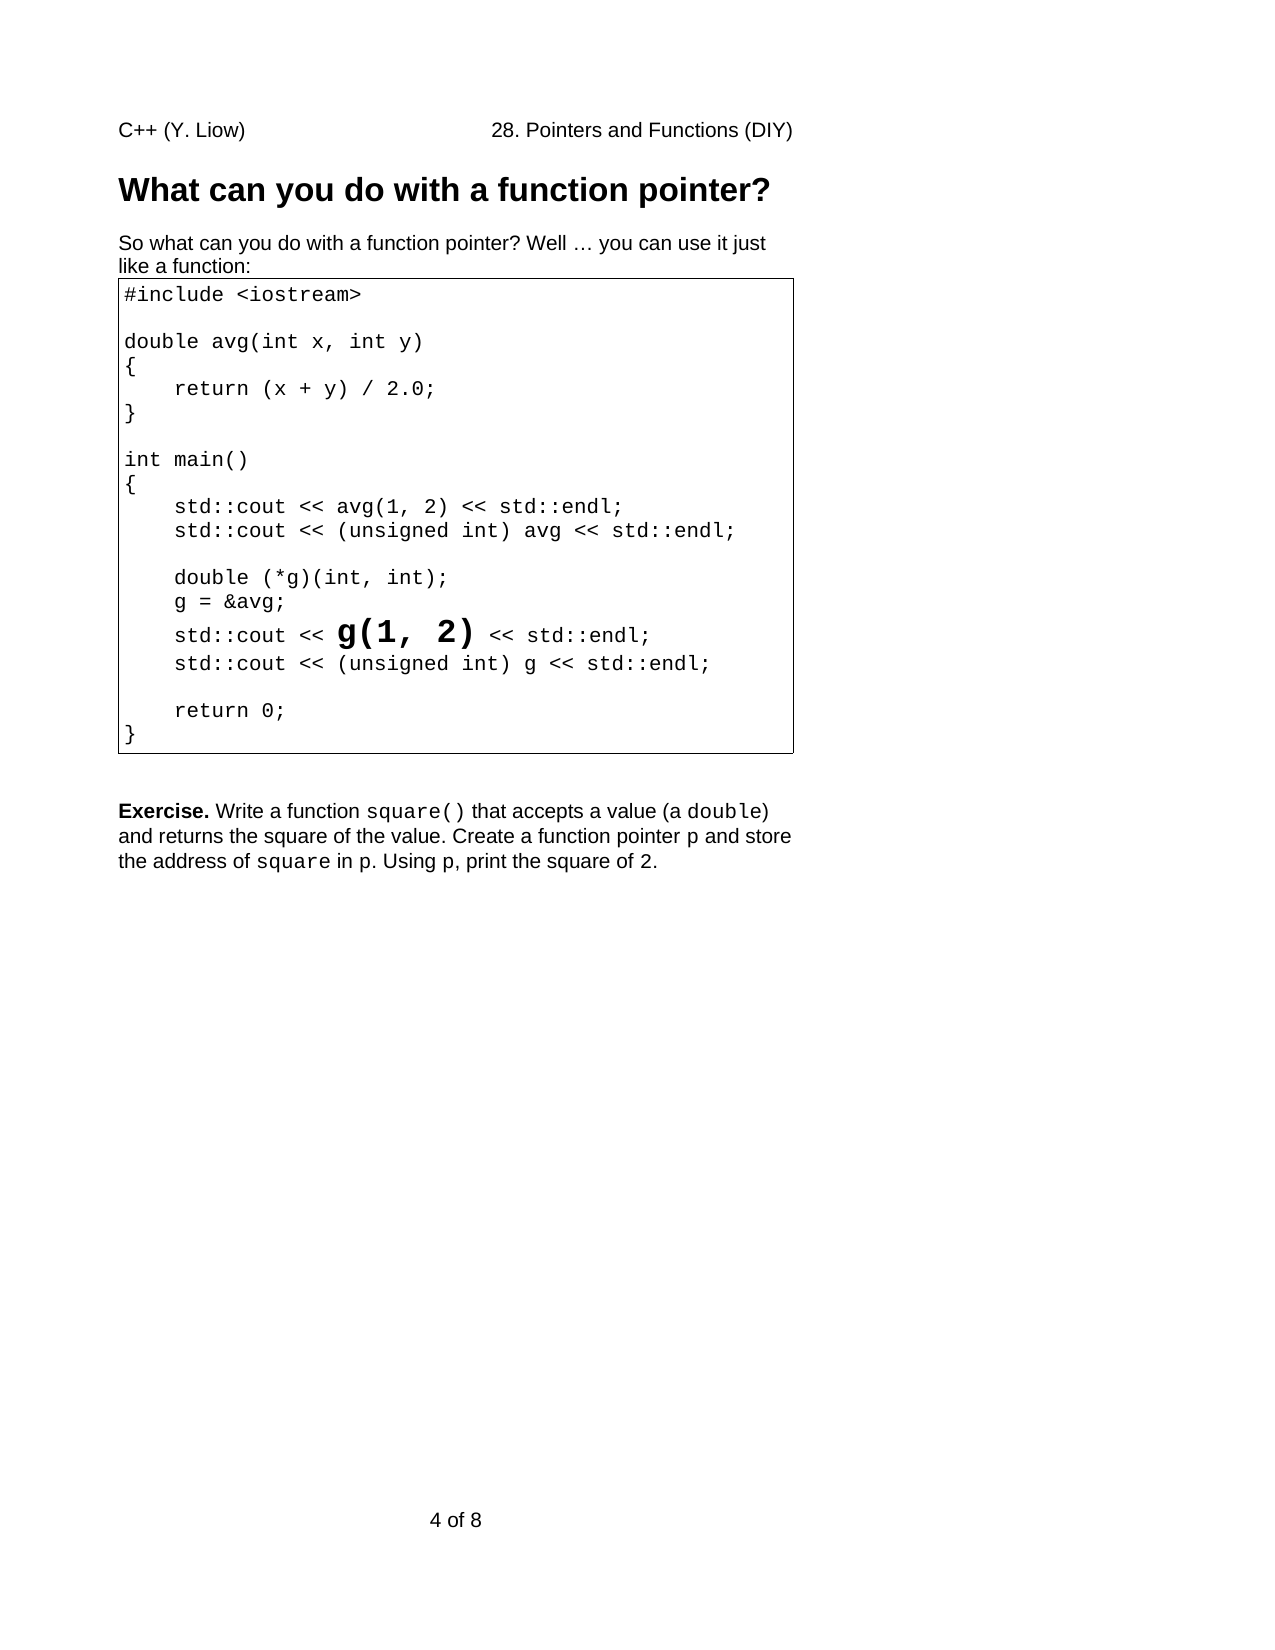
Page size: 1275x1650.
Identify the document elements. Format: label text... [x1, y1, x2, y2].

text So what can you do with a function pointer? Well … you can use it just like a function: [118, 231, 793, 278]
table_header #include <iostream> double avg(int x, int y) { return (x + y) / 2.0; } int main() { std::cout << avg(1, 2) << std::endl; std::cout << (unsigned int) avg << std::endl; double (*g)(int, int); g = &avg; std::cout << g(1, 2) << std::endl; std::cout << (unsigned int) g << std::endl; return 0; } [119, 279, 793, 753]
text What can you do with a function pointer? [118, 171, 793, 208]
text Exercise. Write a function square() that accepts a value (a double) and returns the square of the value. Create a function pointer p and store the address of square in p. Using p, print the square of 2. [118, 799, 793, 875]
